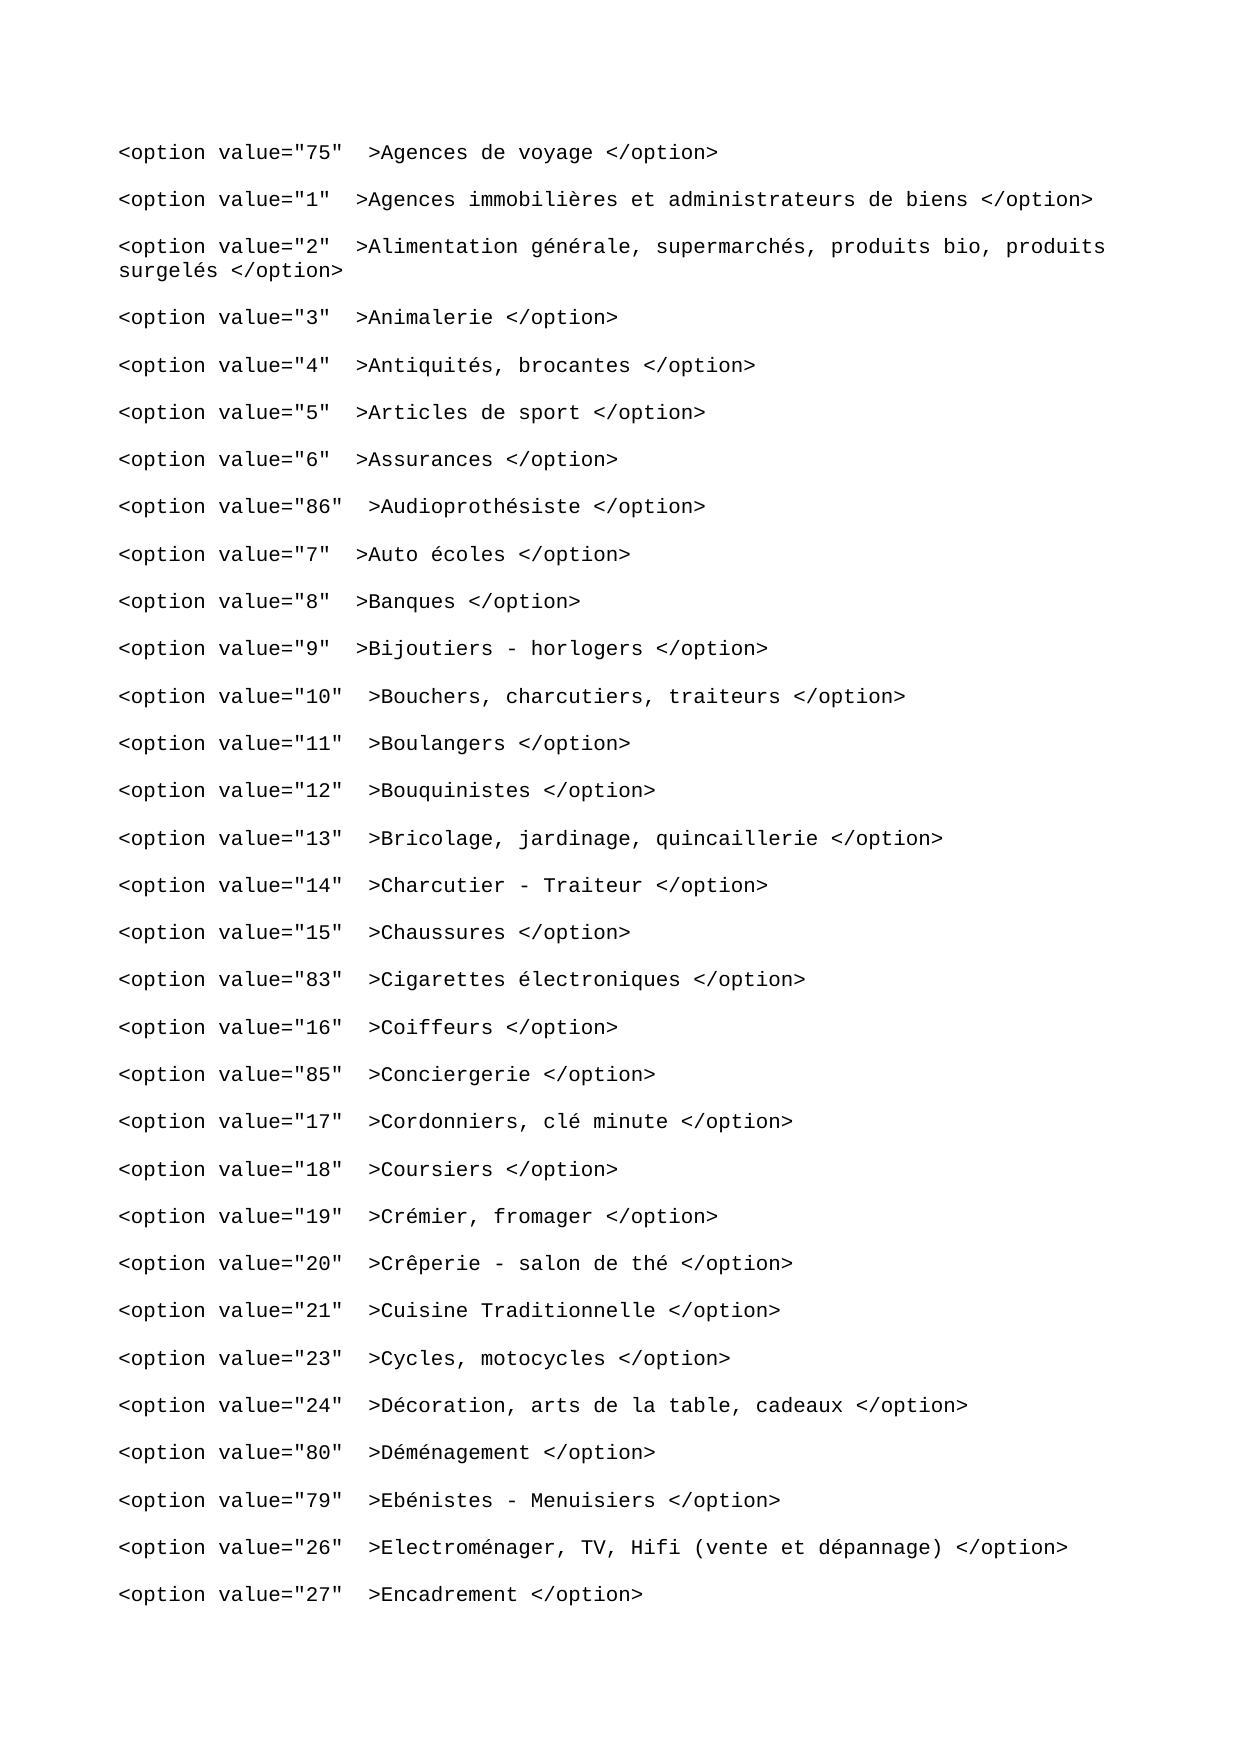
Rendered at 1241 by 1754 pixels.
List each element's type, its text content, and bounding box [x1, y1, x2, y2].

text <option value="15" >Chaussures </option> [118, 898, 1122, 946]
text <option value="85" >Conciergerie </option> [118, 1040, 1122, 1088]
text <option value="14" >Charcutier - Traiteur </option> [118, 851, 1122, 898]
text <option value="20" >Crêperie - salon de thé </option> [118, 1229, 1122, 1277]
text <option value="17" >Cordonniers, clé minute </option> [118, 1088, 1122, 1135]
text <option value="18" >Coursiers </option> [118, 1135, 1122, 1182]
text <option value="6" >Assurances </option> [118, 426, 1122, 473]
text <option value="80" >Déménagement </option> [118, 1419, 1122, 1466]
text <option value="7" >Auto écoles </option> [118, 520, 1122, 567]
text <option value="23" >Cycles, motocycles </option> [118, 1324, 1122, 1371]
text <option value="79" >Ebénistes - Menuisiers </option> [118, 1466, 1122, 1513]
text <option value="24" >Décoration, arts de la table, cadeaux </option> [118, 1371, 1122, 1419]
text <option value="75" >Agences de voyage </option> [118, 118, 1122, 165]
text <option value="1" >Agences immobilières et administrateurs de biens </option> [118, 165, 1122, 213]
text <option value="16" >Coiffeurs </option> [118, 993, 1122, 1040]
text <option value="5" >Articles de sport </option> [118, 378, 1122, 426]
text <option value="19" >Crémier, fromager </option> [118, 1182, 1122, 1229]
text <option value="13" >Bricolage, jardinage, quincaillerie </option> [118, 804, 1122, 851]
text <option value="27" >Encadrement </option> [118, 1561, 1122, 1608]
text <option value="9" >Bijoutiers - horlogers </option> [118, 615, 1122, 662]
text <option value="10" >Bouchers, charcutiers, traiteurs </option> [118, 662, 1122, 709]
text <option value="3" >Animalerie </option> [118, 284, 1122, 331]
text <option value="8" >Banques </option> [118, 567, 1122, 615]
text <option value="83" >Cigarettes électroniques </option> [118, 946, 1122, 993]
text <option value="26" >Electroménager, TV, Hifi (vente et dépannage) </option> [118, 1513, 1122, 1561]
text <option value="2" >Alimentation générale, supermarchés, produits bio, produits surgelés </option> [118, 213, 1122, 284]
text <option value="21" >Cuisine Traditionnelle </option> [118, 1277, 1122, 1324]
text <option value="12" >Bouquinistes </option> [118, 757, 1122, 804]
text <option value="86" >Audioprothésiste </option> [118, 473, 1122, 520]
text <option value="4" >Antiquités, brocantes </option> [118, 331, 1122, 378]
text <option value="11" >Boulangers </option> [118, 709, 1122, 757]
